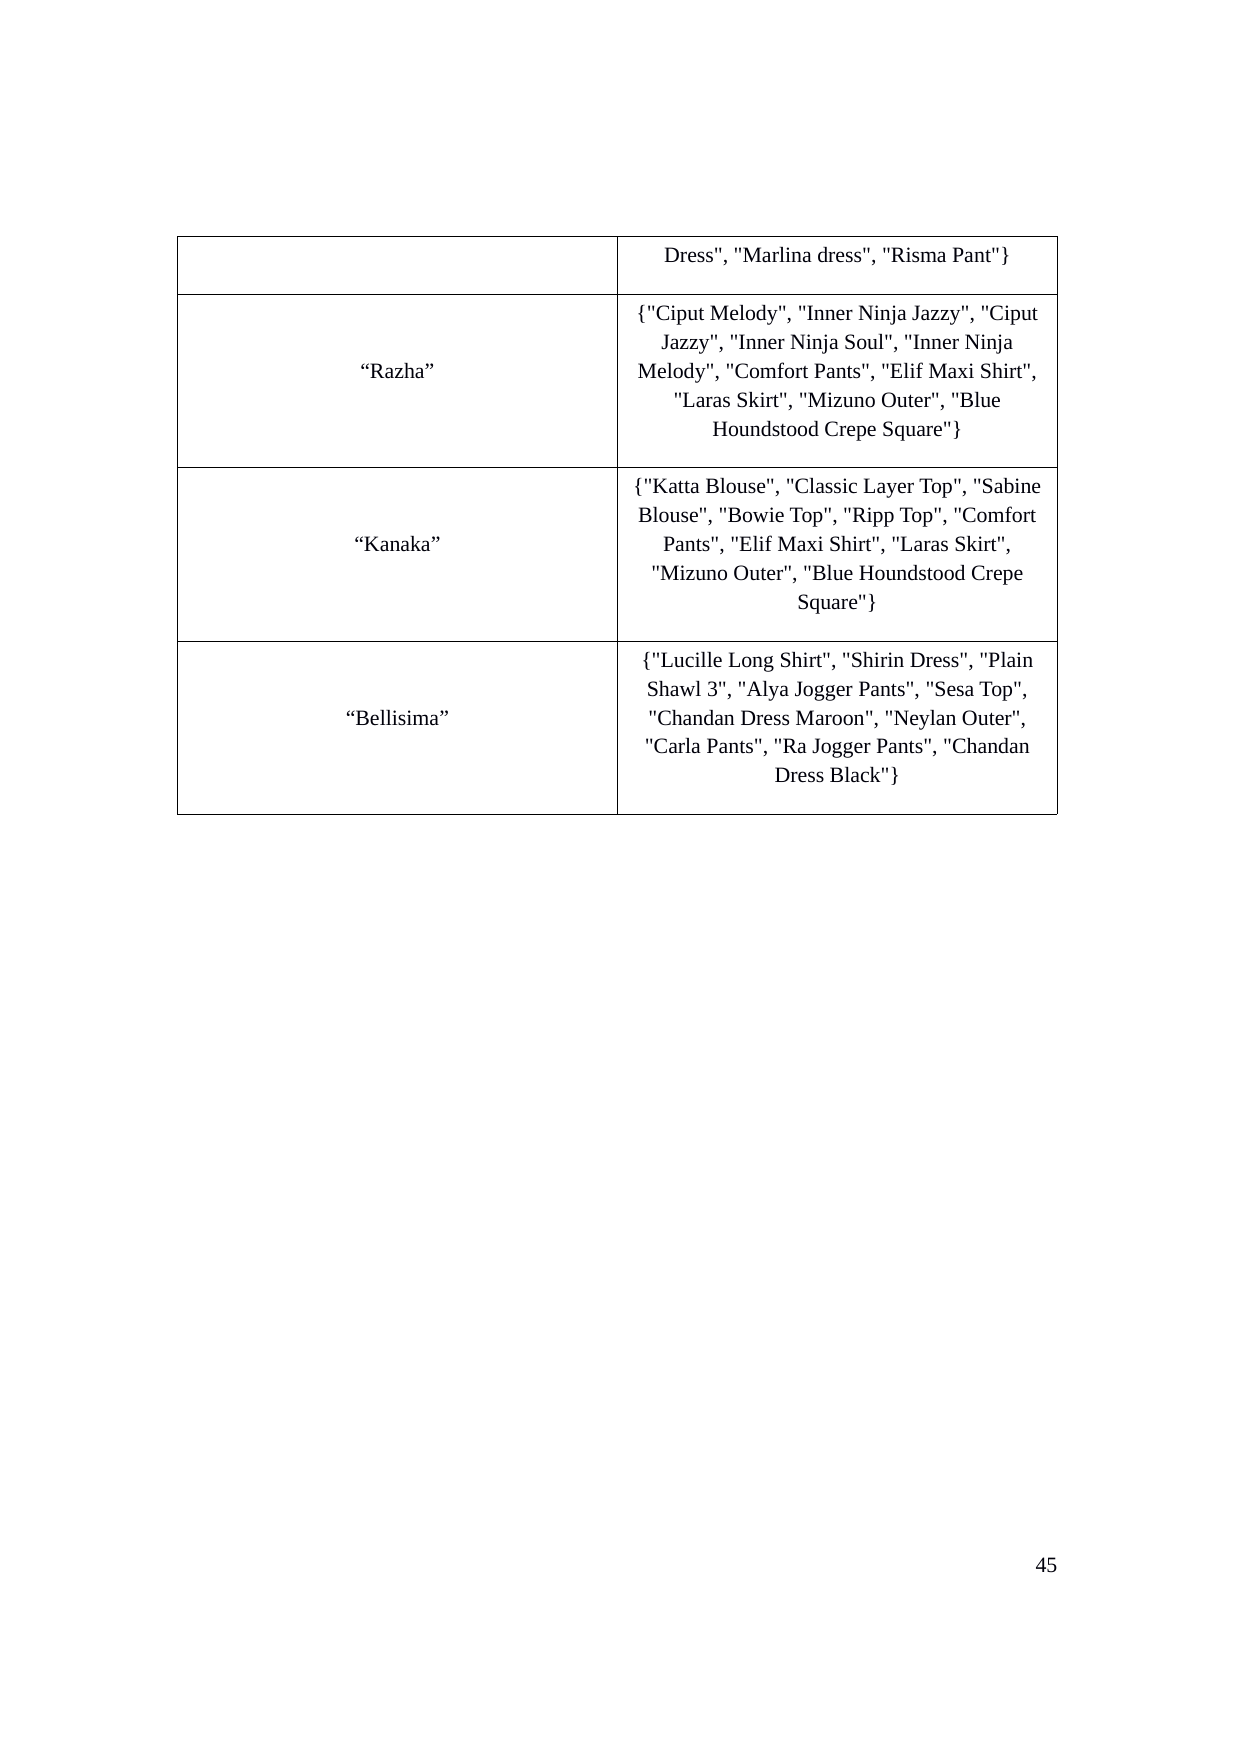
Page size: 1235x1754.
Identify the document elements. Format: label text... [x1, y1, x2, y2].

table_cell “Kanaka” [178, 468, 617, 641]
table_cell {"Lucille Long Shirt", "Shirin Dress", "Plain Shawl 3", "Alya Jogger Pants", "Sesa Top", "Chandan Dress Maroon", "Neylan Outer", "Carla Pants", "Ra Jogger Pants", "Chandan Dress Black"} [618, 642, 1057, 814]
table_cell {"Katta Blouse", "Classic Layer Top", "Sabine Blouse", "Bowie Top", "Ripp Top", "Comfort Pants", "Elif Maxi Shirt", "Laras Skirt", "Mizuno Outer", "Blue Houndstood Crepe Square"} [618, 468, 1057, 641]
table_cell {"Ciput Melody", "Inner Ninja Jazzy", "Ciput Jazzy", "Inner Ninja Soul", "Inner Ninja Melody", "Comfort Pants", "Elif Maxi Shirt", "Laras Skirt", "Mizuno Outer", "Blue Houndstood Crepe Square"} [618, 295, 1057, 467]
table_cell “Razha” [178, 295, 617, 467]
table_cell “Bellisima” [178, 642, 617, 814]
table_cell Dress", "Marlina dress", "Risma Pant"} [618, 237, 1057, 294]
table_cell [178, 237, 617, 294]
